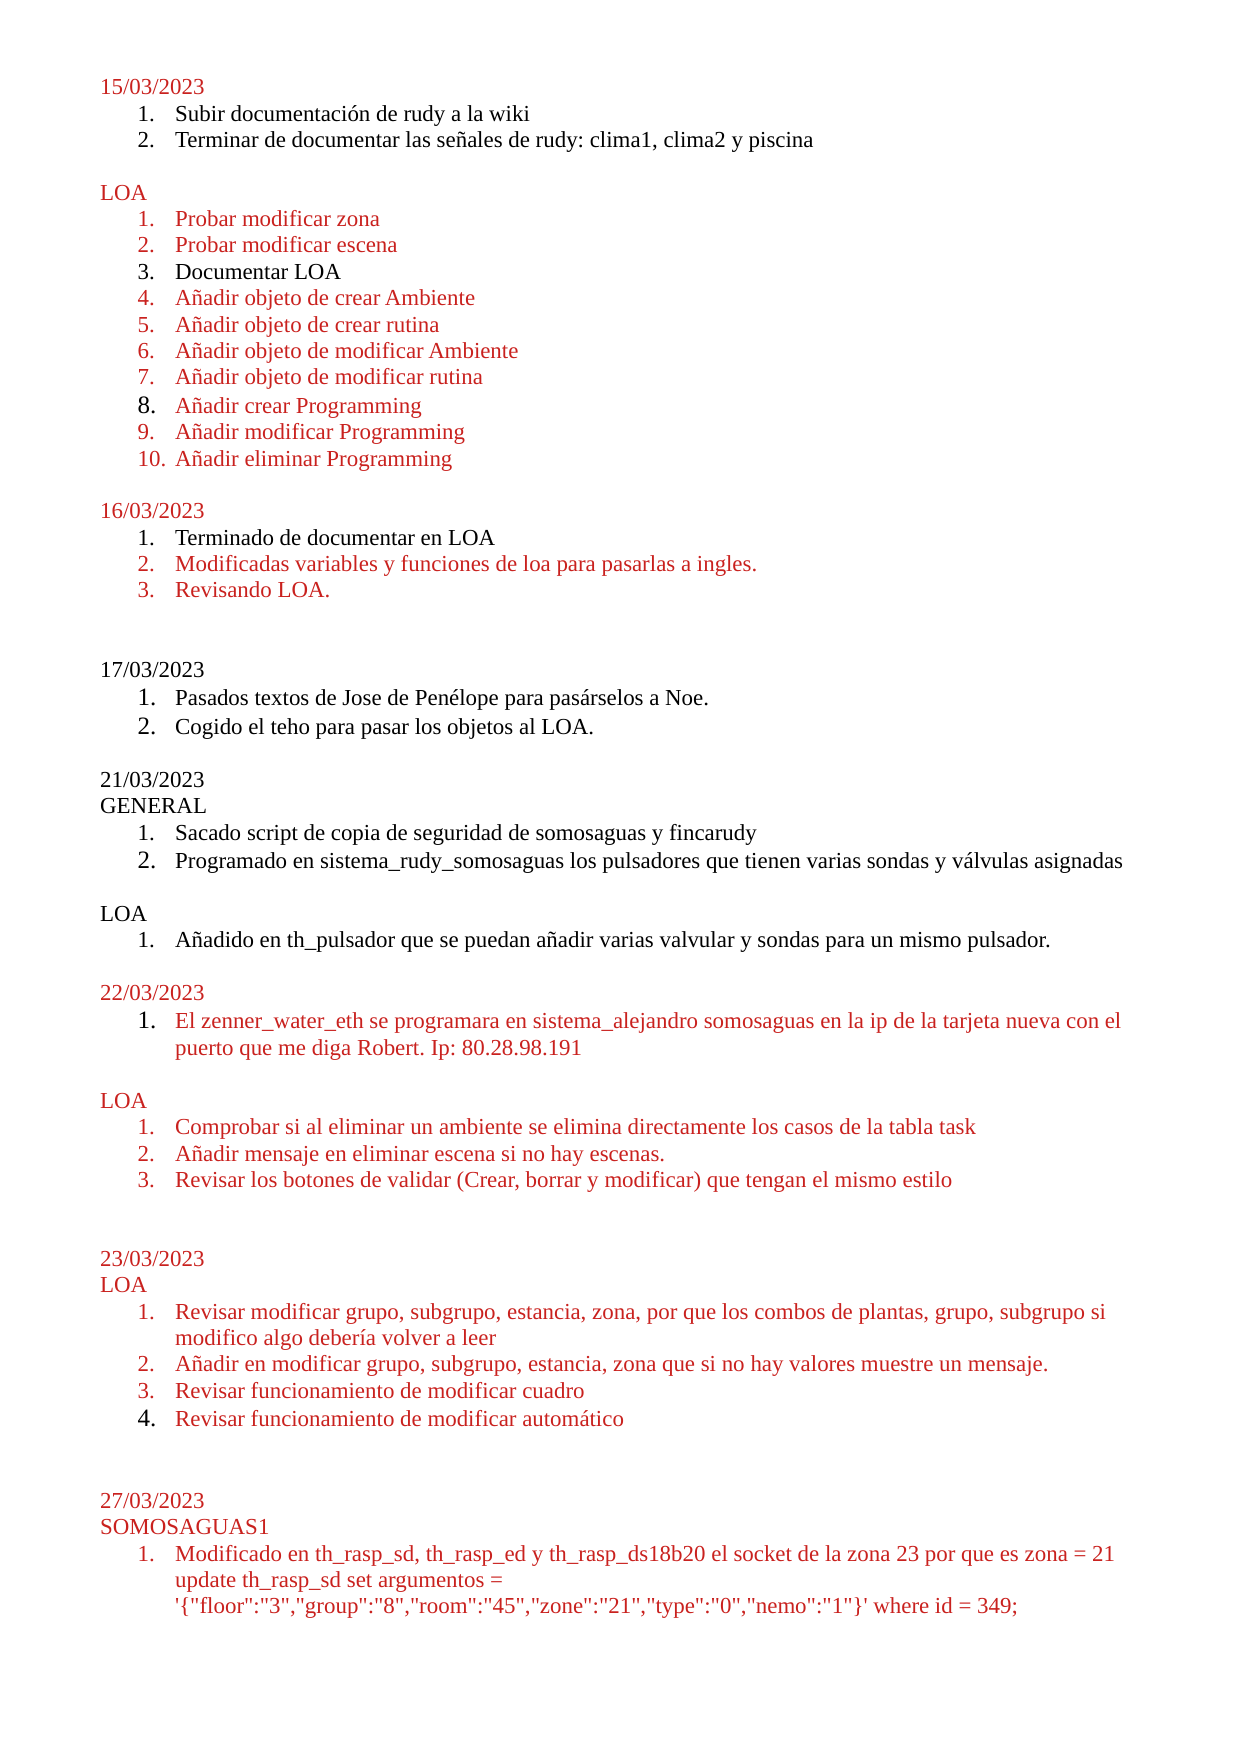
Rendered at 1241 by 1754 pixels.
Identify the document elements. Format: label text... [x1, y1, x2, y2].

list Añadir crear Programming [137, 390, 1162, 418]
list Añadir eliminar Programming [137, 445, 1162, 471]
list Añadir objeto de crear rutina [137, 311, 1162, 337]
text 15/03/2023 [100, 73, 1162, 100]
list Terminado de documentar en LOA [137, 524, 1162, 550]
list Añadido en th_pulsador que se puedan añadir varias valvular y sondas para un mismo pulsador. [137, 926, 1162, 953]
list Revisar funcionamiento de modificar cuadro [137, 1377, 1162, 1403]
list Revisando LOA. [137, 577, 1162, 603]
list Modificado en th_rasp_sd, th_rasp_ed y th_rasp_ds18b20 el socket de la zona 23 por que es zona = 21 [137, 1540, 1162, 1566]
list Añadir objeto de modificar Ambiente [137, 337, 1162, 363]
text LOA [100, 1087, 1162, 1113]
list Cogido el teho para pasar los objetos al LOA. [137, 711, 1162, 739]
list Programado en sistema_rudy_somosaguas los pulsadores que tienen varias sondas y válvulas asignadas [137, 845, 1162, 874]
list Revisar los botones de validar (Crear, borrar y modificar) que tengan el mismo estilo [137, 1166, 1162, 1192]
list Añadir mensaje en eliminar escena si no hay escenas. [137, 1139, 1162, 1166]
text GENERAL [100, 792, 1162, 818]
list Subir documentación de rudy a la wiki [137, 100, 1162, 126]
list Comprobar si al eliminar un ambiente se elimina directamente los casos de la tabla task [137, 1113, 1162, 1139]
list Añadir objeto de crear Ambiente [137, 284, 1162, 311]
list Documentar LOA [137, 258, 1162, 284]
text 21/03/2023 [100, 766, 1162, 792]
list Añadir en modificar grupo, subgrupo, estancia, zona que si no hay valores muestre un mensaje. [137, 1350, 1162, 1377]
list Modificadas variables y funciones de loa para pasarlas a ingles. [137, 550, 1162, 577]
list El zenner_water_eth se programara en sistema_alejandro somosaguas en la ip de la tarjeta nueva con el puerto que me diga Robert. Ip: 80.28.98.191 [137, 1005, 1162, 1061]
text 16/03/2023 [100, 497, 1162, 524]
text SOMOSAGUAS1 [100, 1513, 1162, 1540]
list Pasados textos de Jose de Penélope para pasárselos a Noe. [137, 682, 1162, 711]
list Revisar funcionamiento de modificar automático [137, 1403, 1162, 1461]
text 22/03/2023 [100, 979, 1162, 1005]
list Añadir modificar Programming [137, 418, 1162, 445]
text LOA [100, 1271, 1162, 1298]
text LOA [100, 179, 1162, 205]
list Probar modificar zona [137, 205, 1162, 232]
text LOA [100, 900, 1162, 926]
list Terminar de documentar las señales de rudy: clima1, clima2 y piscina [137, 126, 1162, 152]
list Revisar modificar grupo, subgrupo, estancia, zona, por que los combos de plantas, grupo, subgrupo si modifico algo debería volver a leer [137, 1298, 1162, 1350]
text 17/03/2023 [100, 656, 1162, 682]
list update th_rasp_sd set argumentos = '{"floor":"3","group":"8","room":"45","zone":"21","type":"0","nemo":"1"}' where id = 349; [137, 1566, 1162, 1619]
list Probar modificar escena [137, 232, 1162, 258]
text 27/03/2023 [100, 1487, 1162, 1513]
list Añadir objeto de modificar rutina [137, 363, 1162, 390]
list Sacado script de copia de seguridad de somosaguas y fincarudy [137, 818, 1162, 845]
text 23/03/2023 [100, 1245, 1162, 1271]
